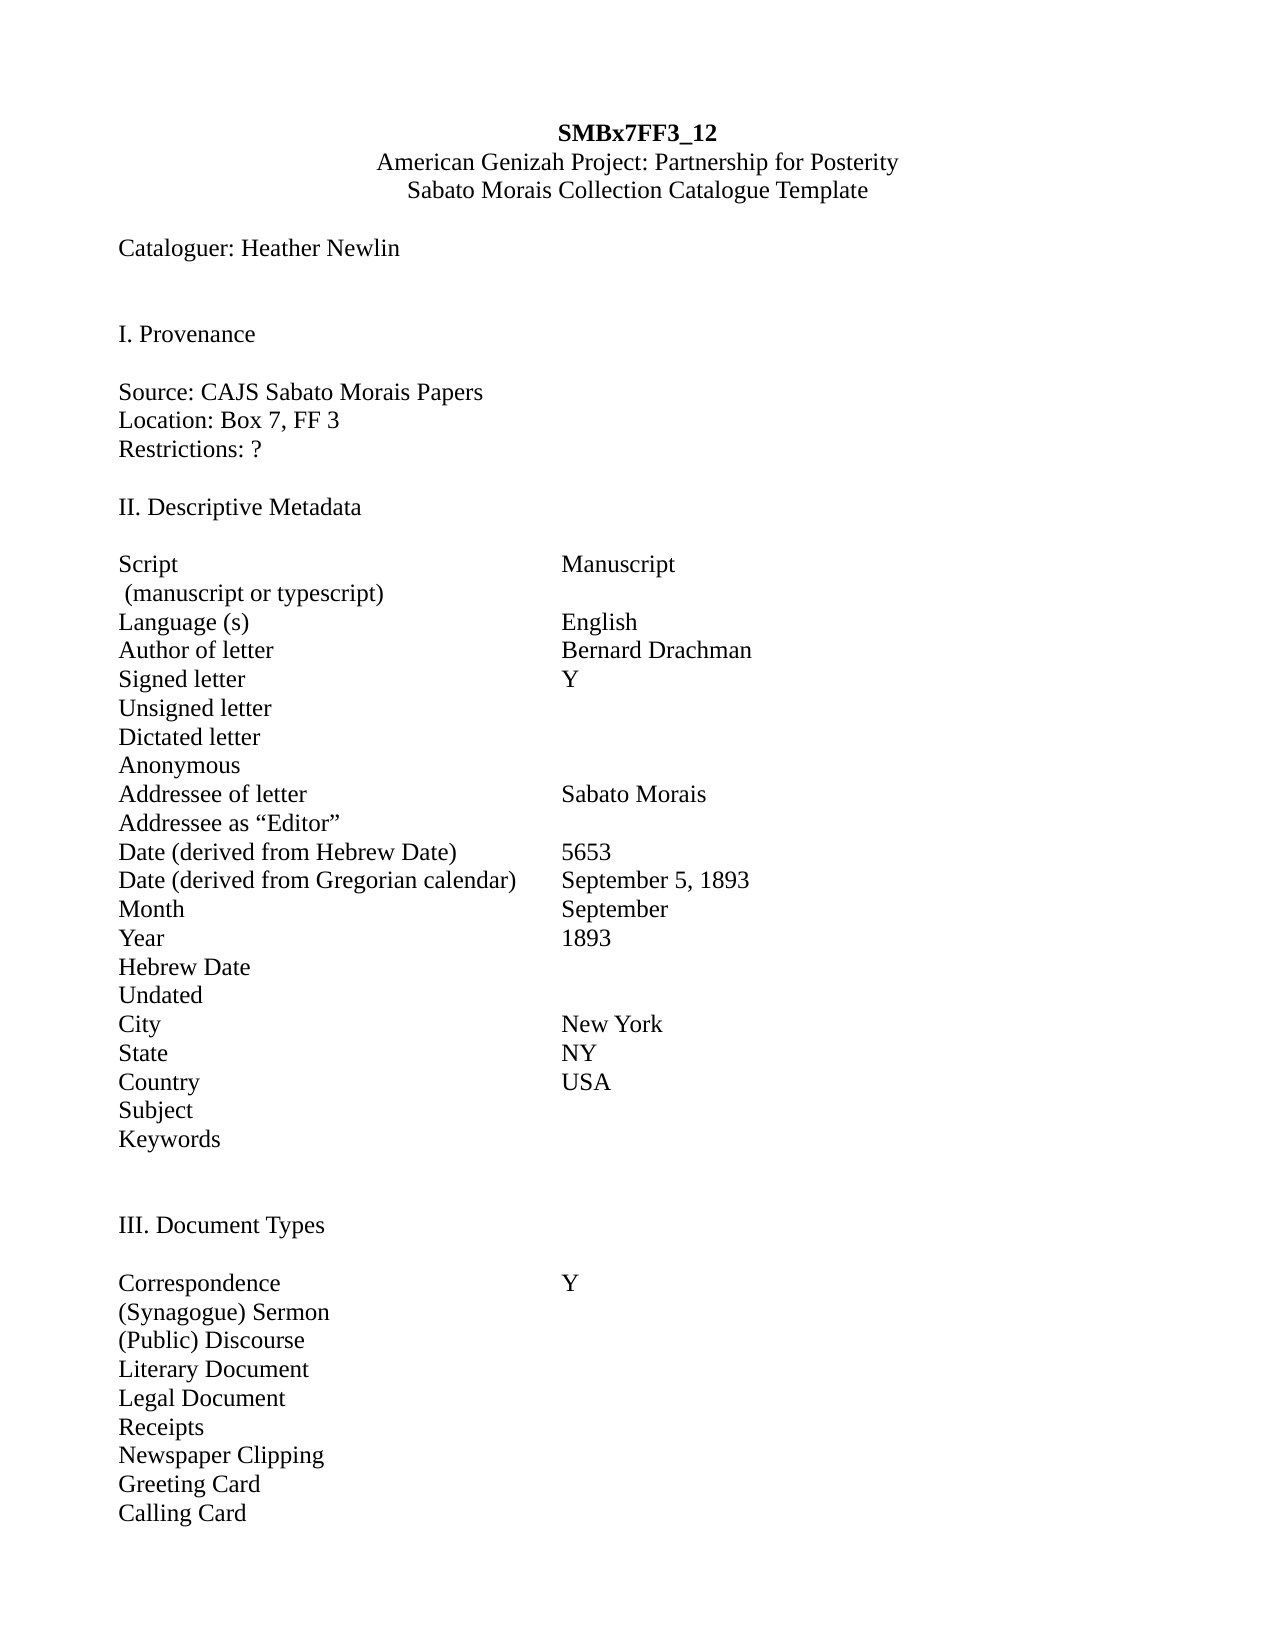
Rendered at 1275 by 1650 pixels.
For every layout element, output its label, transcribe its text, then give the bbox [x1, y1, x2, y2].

text Hebrew Date [118, 952, 1157, 981]
text Keywords [118, 1124, 1157, 1153]
text Addressee as “Editor” [118, 808, 1157, 837]
text American Genizah Project: Partnership for Posterity [118, 147, 1157, 176]
text Restrictions: ? [118, 434, 1157, 463]
text (Public) Discourse [118, 1326, 1157, 1354]
text Anonymous [118, 751, 1157, 779]
text Unsigned letter [118, 693, 1157, 722]
text City New York [118, 1009, 1157, 1038]
text Date (derived from Hebrew Date) 5653 [118, 837, 1157, 866]
text Author of letter Bernard Drachman [118, 636, 1157, 664]
text Source: CAJS Sabato Morais Papers [118, 377, 1157, 406]
text SMBx7FF3_12 [118, 118, 1157, 147]
text Addressee of letter Sabato Morais [118, 779, 1157, 808]
text (Synagogue) Sermon [118, 1297, 1157, 1326]
text Year 1893 [118, 923, 1157, 952]
text Dictated letter [118, 722, 1157, 751]
text Date (derived from Gregorian calendar) September 5, 1893 [118, 866, 1157, 894]
text State NY [118, 1038, 1157, 1067]
text Correspondence Y [118, 1268, 1157, 1297]
text (manuscript or typescript) [118, 578, 1157, 607]
text Legal Document [118, 1383, 1157, 1412]
text Country USA [118, 1067, 1157, 1096]
text Month September [118, 894, 1157, 923]
text Greeting Card [118, 1469, 1157, 1498]
text Subject [118, 1096, 1157, 1124]
text Literary Document [118, 1354, 1157, 1383]
text II. Descriptive Metadata [118, 492, 1157, 521]
text Signed letter Y [118, 664, 1157, 693]
text Location: Box 7, FF 3 [118, 406, 1157, 434]
text Undated [118, 981, 1157, 1009]
text Language (s) English [118, 607, 1157, 636]
text Sabato Morais Collection Catalogue Template [118, 176, 1157, 204]
text Script Manuscript [118, 549, 1157, 578]
text III. Document Types [118, 1211, 1157, 1239]
text Newspaper Clipping [118, 1441, 1157, 1469]
text Cataloguer: Heather Newlin [118, 233, 1157, 262]
text Calling Card [118, 1498, 1157, 1527]
text I. Provenance [118, 319, 1157, 348]
text Receipts [118, 1412, 1157, 1441]
